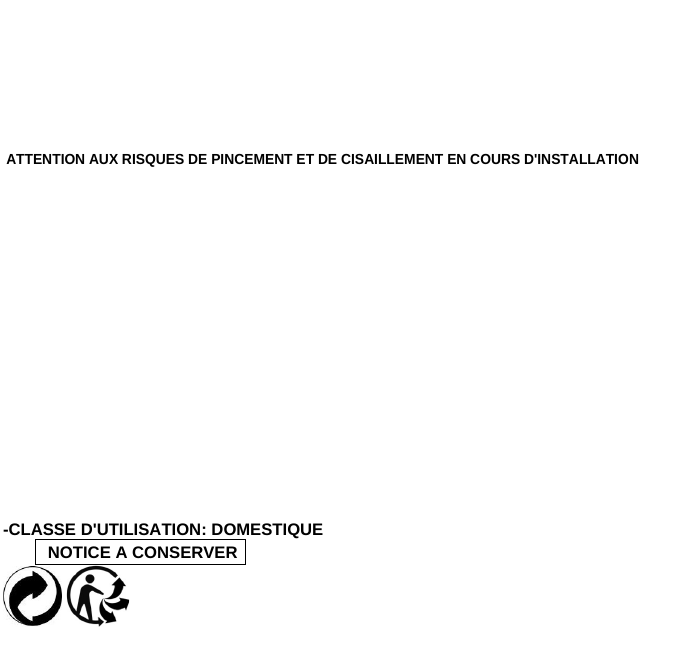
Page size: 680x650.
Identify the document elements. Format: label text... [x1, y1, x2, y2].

table_cell [401, 517, 679, 649]
table_cell <for each="counter in range(0, 1 if data.get('demo_mode', False) else (load(record, 'counter') or 1))"> [0, 30, 679, 59]
picture [66, 565, 130, 627]
table_header <for each="record in get_report_label(data)"> [0, 0, 679, 29]
table_cell <load(record, 'code_partner', mode='string', position=1)> <load(record, 'code_partner')> <load(record, 'description_partner')> <load(record, 'fabric')> ATTENTION AUX RISQUES DE PINCEMENT ET DE CISAILLEMENT EN COURS D'INSTALLATION <load(record, 'text1')> [0, 59, 679, 517]
picture [2, 566, 62, 627]
table_cell -CLASSE D'UTILISATION: DOMESTIQUE NOTICE A CONSERVER <load(record, 'period', mode='string', position=1)> <load(record, 'period')> [0, 517, 401, 649]
